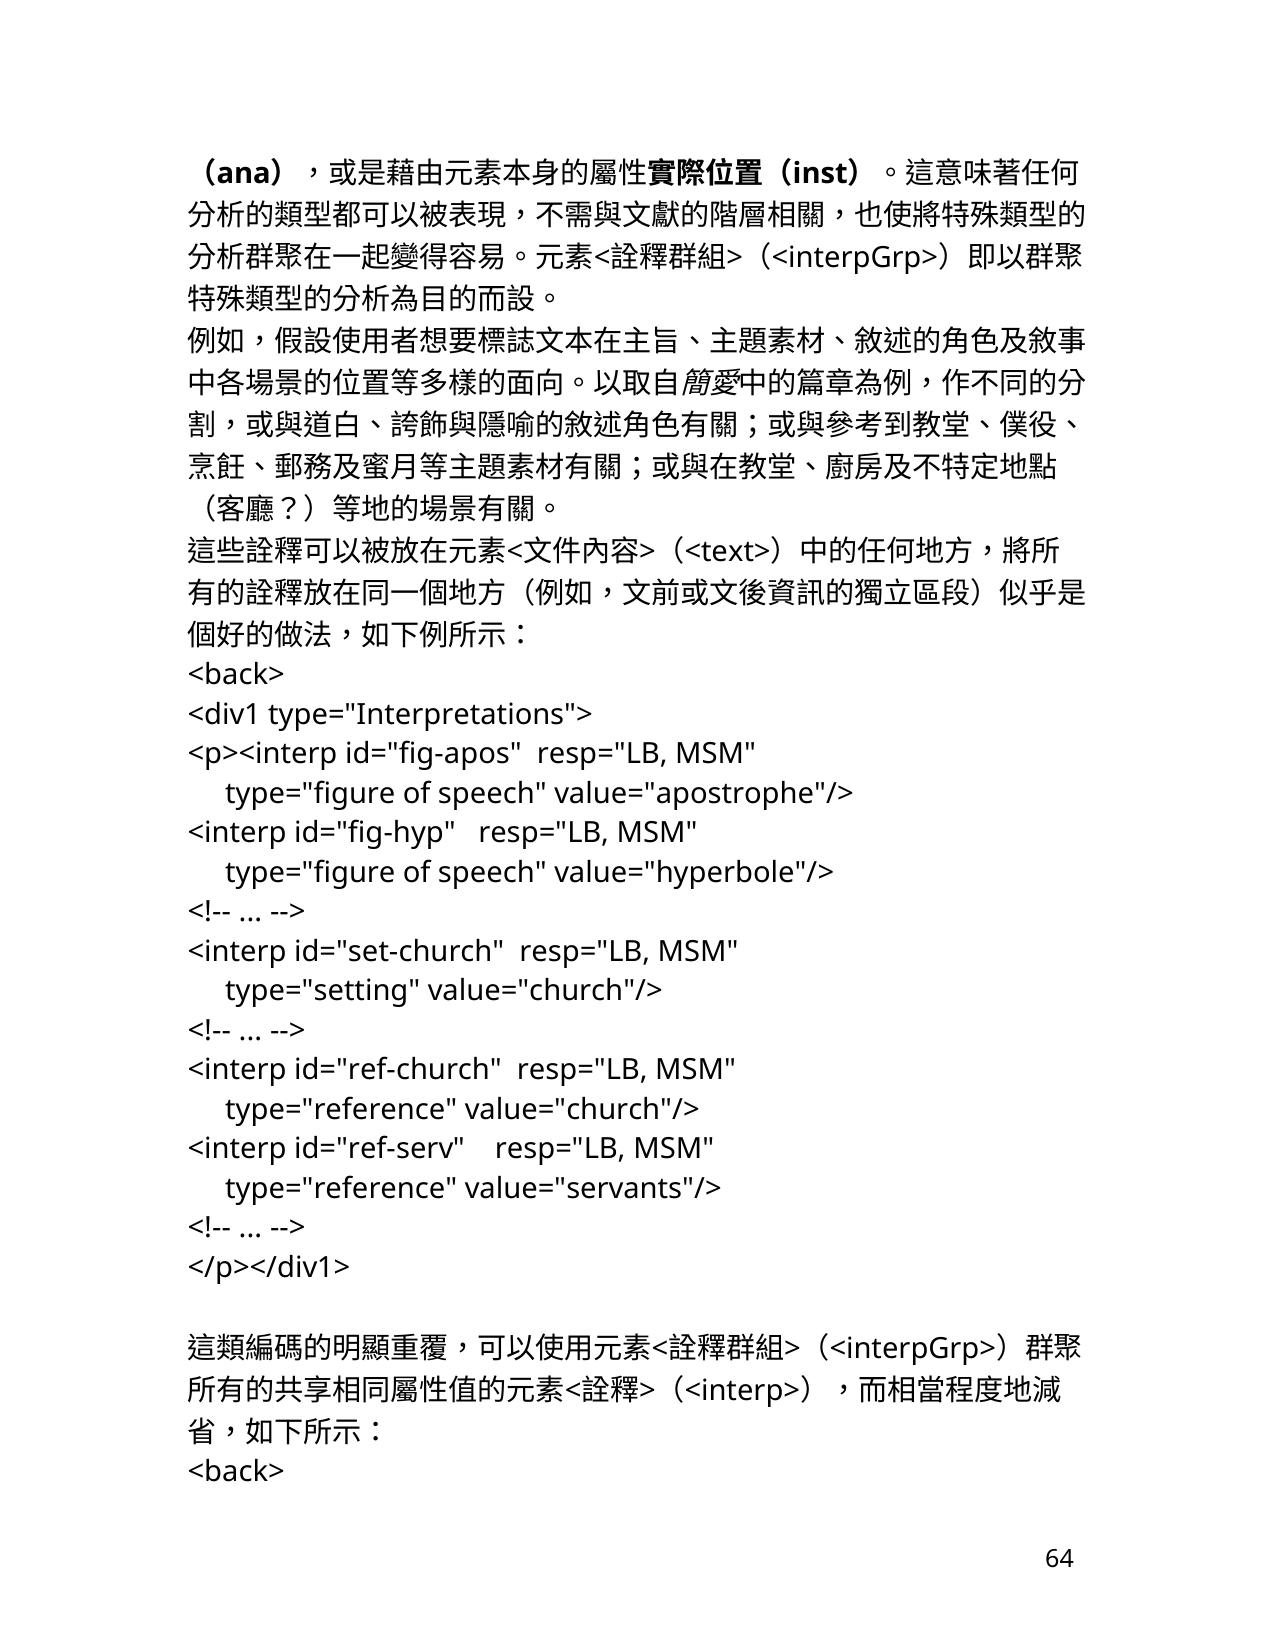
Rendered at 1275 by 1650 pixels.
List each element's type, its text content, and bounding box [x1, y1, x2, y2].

text <back> [187, 1451, 1087, 1490]
text <interp id="fig-hyp" resp="LB, MSM" [187, 812, 1087, 851]
text type="figure of speech" value="apostrophe"/> [187, 772, 1087, 812]
text <!-- ... --> [187, 1206, 1087, 1246]
text type="figure of speech" value="hyperbole"/> [187, 851, 1087, 891]
text 例如，假設使用者想要標誌文本在主旨、主題素材、敘述的角色及敘事中各場景的位置等多樣的面向。以取自簡愛中的篇章為例，作不同的分割，或與道白、誇飾與隱喻的敘述角色有關；或與參考到教堂、僕役、烹飪、郵務及蜜月等主題素材有關；或與在教堂、廚房及不特定地點（客廳？）等地的場景有關。 [187, 318, 1087, 528]
text type="reference" value="church"/> [187, 1088, 1087, 1127]
text <!-- ... --> [187, 891, 1087, 930]
text <interp id="ref-church" resp="LB, MSM" [187, 1048, 1087, 1088]
text 這些詮釋可以被放在元素<文件內容>（<text>）中的任何地方，將所有的詮釋放在同一個地方（例如，文前或文後資訊的獨立區段）似乎是個好的做法，如下例所示： [187, 528, 1087, 654]
text type="setting" value="church"/> [187, 969, 1087, 1009]
text <p><interp id="fig-apos" resp="LB, MSM" [187, 733, 1087, 772]
text type="reference" value="servants"/> [187, 1167, 1087, 1206]
text <back> [187, 654, 1087, 693]
text <interp id="set-church" resp="LB, MSM" [187, 930, 1087, 969]
text <div1 type="Interpretations"> [187, 693, 1087, 733]
text <!-- ... --> [187, 1009, 1087, 1048]
text <interp id="ref-serv" resp="LB, MSM" [187, 1127, 1087, 1167]
text （ana），或是藉由元素本身的屬性實際位置（inst）。這意味著任何分析的類型都可以被表現，不需與文獻的階層相關，也使將特殊類型的分析群聚在一起變得容易。元素<詮釋群組>（<interpGrp>）即以群聚特殊類型的分析為目的而設。 [187, 150, 1087, 318]
text 這類編碼的明顯重覆，可以使用元素<詮釋群組>（<interpGrp>）群聚所有的共享相同屬性值的元素<詮釋>（<interp>），而相當程度地減省，如下所示： [187, 1325, 1087, 1451]
text </p></div1> [187, 1246, 1087, 1285]
